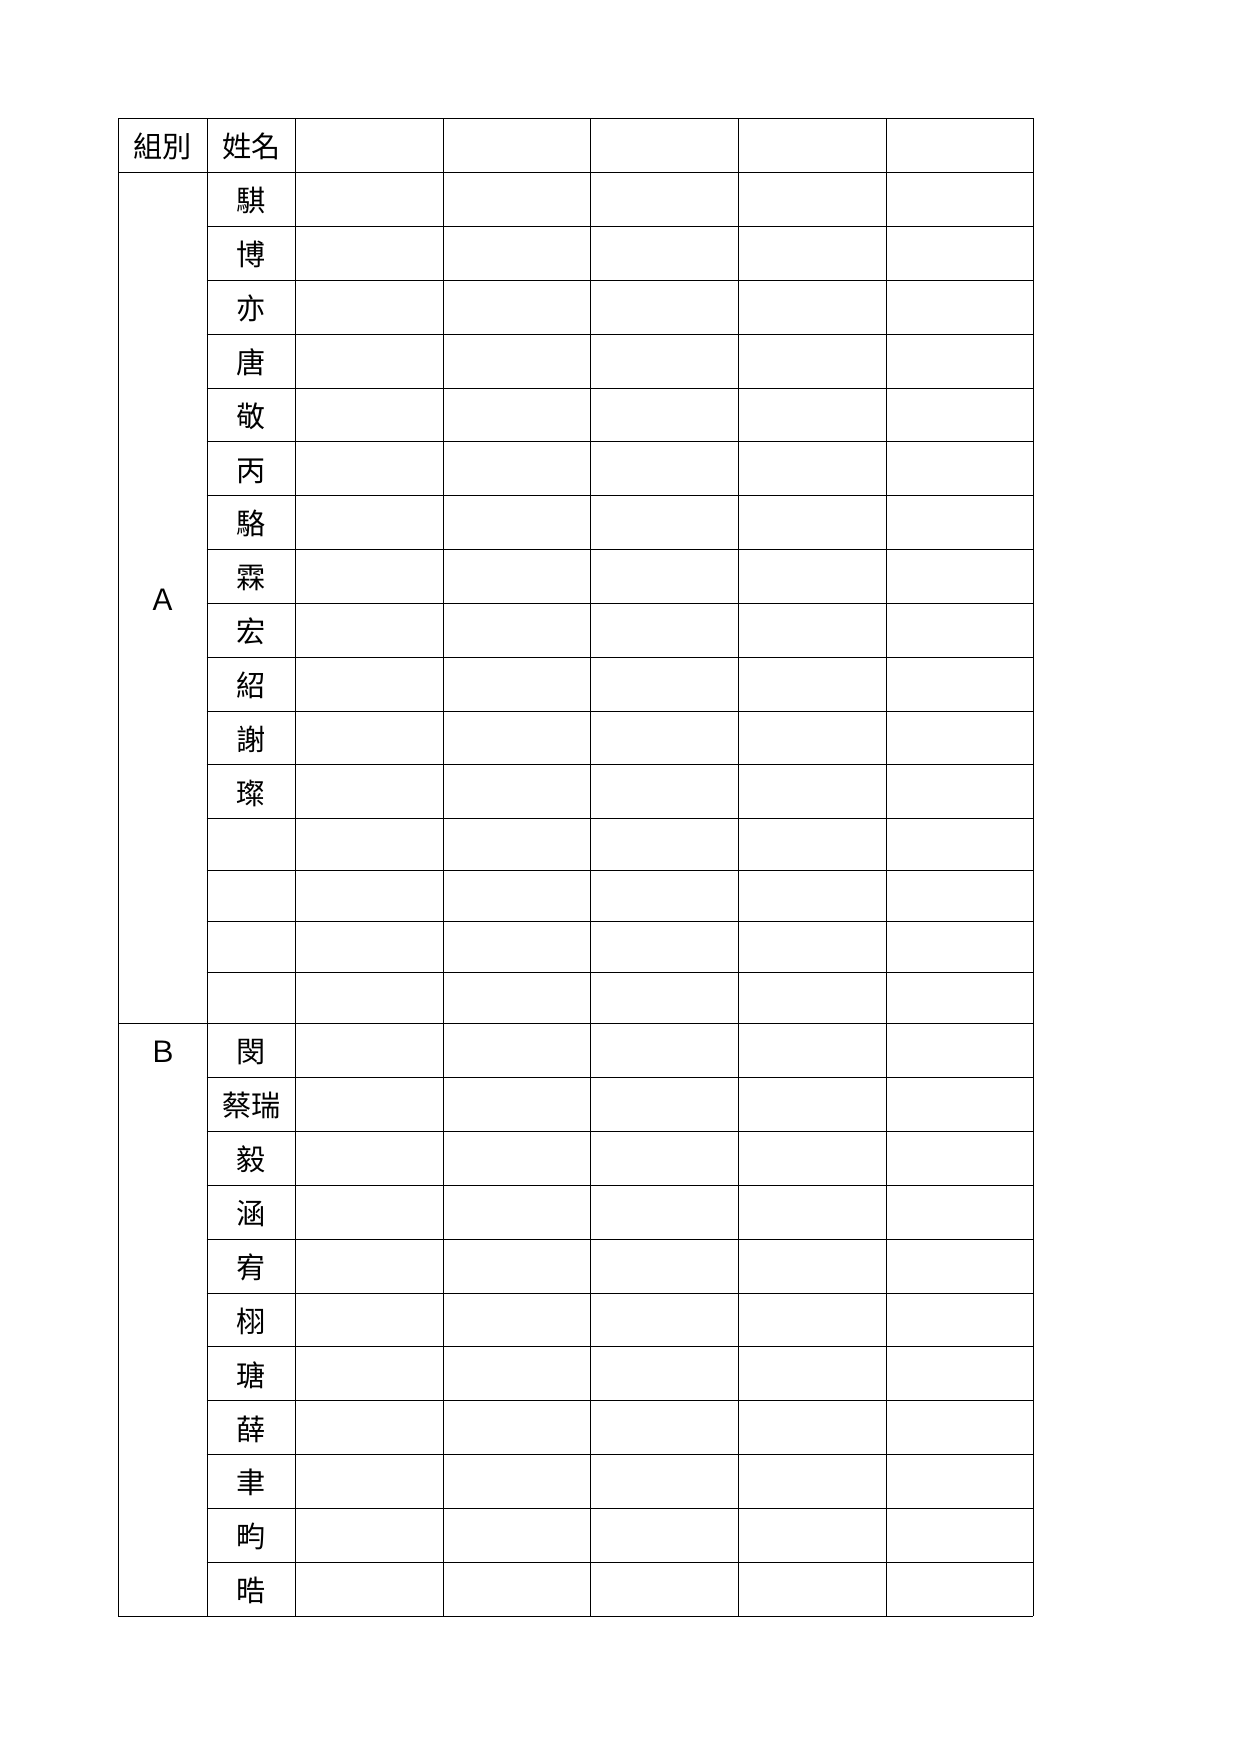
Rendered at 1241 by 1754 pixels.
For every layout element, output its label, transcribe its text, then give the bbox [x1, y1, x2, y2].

table_cell [296, 173, 443, 226]
table_cell [591, 658, 738, 711]
table_cell [887, 1294, 1033, 1346]
table_cell [444, 389, 590, 441]
table_cell [444, 1563, 590, 1616]
table_cell [887, 173, 1033, 226]
table_cell [591, 1401, 738, 1454]
table_cell [444, 922, 590, 972]
table_cell [444, 1455, 590, 1508]
table_cell [739, 335, 886, 387]
table_cell [739, 1240, 886, 1292]
table_cell 璨 [208, 765, 295, 818]
table_cell [887, 658, 1033, 711]
table_cell [296, 227, 443, 280]
table_cell [444, 335, 590, 387]
table_cell [296, 819, 443, 869]
table_cell [296, 1240, 443, 1292]
table_cell 毅 [208, 1132, 295, 1185]
table_header [739, 119, 886, 172]
table_cell [887, 871, 1033, 921]
table_cell [887, 973, 1033, 1023]
table_cell [887, 281, 1033, 333]
table_cell [887, 1401, 1033, 1454]
table_cell [591, 604, 738, 657]
table_cell [296, 281, 443, 333]
table_cell [739, 1563, 886, 1616]
table_cell [887, 922, 1033, 972]
table_cell [887, 335, 1033, 387]
table_cell [887, 1132, 1033, 1185]
table_cell [296, 922, 443, 972]
table_cell [296, 550, 443, 603]
table_cell [444, 1401, 590, 1454]
table_cell [591, 227, 738, 280]
table_cell [591, 496, 738, 549]
table_cell [739, 819, 886, 869]
table_cell [444, 496, 590, 549]
table_cell [739, 1294, 886, 1346]
table_header [591, 119, 738, 172]
table_cell [591, 1186, 738, 1239]
table_cell [296, 335, 443, 387]
table_cell 唐 [208, 335, 295, 387]
table_cell Ｂ [119, 1024, 207, 1616]
table_cell [887, 550, 1033, 603]
table_cell [444, 604, 590, 657]
table_cell [591, 819, 738, 869]
table_cell [591, 1347, 738, 1400]
table_cell 畇 [208, 1509, 295, 1562]
table_cell 紹 [208, 658, 295, 711]
table_cell [296, 712, 443, 764]
table_cell [444, 1240, 590, 1292]
table_cell [296, 1455, 443, 1508]
table_cell [296, 1024, 443, 1077]
table_cell [296, 1563, 443, 1616]
table_cell [739, 1132, 886, 1185]
table_cell [739, 1347, 886, 1400]
table_cell [444, 1294, 590, 1346]
table_cell [739, 173, 886, 226]
table_header 組別 [119, 119, 207, 172]
table_cell [887, 1186, 1033, 1239]
table_cell 霖 [208, 550, 295, 603]
table_cell [444, 658, 590, 711]
table_cell [887, 1563, 1033, 1616]
table_cell [739, 442, 886, 495]
table_cell [739, 712, 886, 764]
table_cell 蔡瑞 [208, 1078, 295, 1131]
table_cell 博 [208, 227, 295, 280]
table_cell [739, 922, 886, 972]
table_cell [444, 973, 590, 1023]
table_cell [739, 281, 886, 333]
table_cell [296, 871, 443, 921]
table_cell [444, 871, 590, 921]
table_cell [591, 765, 738, 818]
table_cell [739, 227, 886, 280]
table_cell [887, 1240, 1033, 1292]
table_cell [591, 281, 738, 333]
table_cell [591, 1294, 738, 1346]
table_cell 謝 [208, 712, 295, 764]
table_cell [296, 658, 443, 711]
table_cell [208, 922, 295, 972]
table_cell [444, 227, 590, 280]
table_cell [739, 973, 886, 1023]
table_cell [739, 871, 886, 921]
table_cell [887, 819, 1033, 869]
table_cell [296, 604, 443, 657]
table_cell [739, 1078, 886, 1131]
table_cell [887, 765, 1033, 818]
table_cell [444, 1024, 590, 1077]
table_cell 亦 [208, 281, 295, 333]
table_cell [887, 1078, 1033, 1131]
table_cell 駱 [208, 496, 295, 549]
table_cell [739, 658, 886, 711]
table_cell [887, 1024, 1033, 1077]
table_cell [591, 1240, 738, 1292]
table_cell [591, 550, 738, 603]
table_cell [887, 1455, 1033, 1508]
table_cell [739, 550, 886, 603]
table_cell [296, 389, 443, 441]
table_cell [591, 1455, 738, 1508]
table_cell 敬 [208, 389, 295, 441]
table_cell [296, 1132, 443, 1185]
table_cell [887, 389, 1033, 441]
table_cell 瑭 [208, 1347, 295, 1400]
table_cell 丙 [208, 442, 295, 495]
table_cell [887, 712, 1033, 764]
table_cell 宏 [208, 604, 295, 657]
table_cell [208, 973, 295, 1023]
table_cell [591, 871, 738, 921]
table_cell [591, 335, 738, 387]
table_cell 閔 [208, 1024, 295, 1077]
table_cell 晧 [208, 1563, 295, 1616]
table_cell [444, 765, 590, 818]
table_cell 薛 [208, 1401, 295, 1454]
table_cell [296, 1186, 443, 1239]
table_cell [296, 765, 443, 818]
table_cell [887, 442, 1033, 495]
table_cell 栩 [208, 1294, 295, 1346]
table_cell [444, 281, 590, 333]
table_cell [887, 1347, 1033, 1400]
table_cell [444, 1347, 590, 1400]
table_cell [739, 604, 886, 657]
table_cell [887, 604, 1033, 657]
table_cell [444, 1509, 590, 1562]
table_cell [296, 496, 443, 549]
table_cell [739, 1186, 886, 1239]
table_cell [208, 871, 295, 921]
table_header 姓名 [208, 119, 295, 172]
table_header [444, 119, 590, 172]
table_cell [739, 765, 886, 818]
table_cell [739, 1024, 886, 1077]
table_cell [444, 1078, 590, 1131]
table_cell [591, 1078, 738, 1131]
table_cell [208, 819, 295, 869]
table_cell [444, 819, 590, 869]
table_cell 宥 [208, 1240, 295, 1292]
table_header [296, 119, 443, 172]
table_cell [887, 1509, 1033, 1562]
table_cell [739, 389, 886, 441]
table_cell [296, 1347, 443, 1400]
table_cell [739, 496, 886, 549]
table_cell [887, 227, 1033, 280]
table_cell 騏 [208, 173, 295, 226]
table_cell [296, 442, 443, 495]
table_cell Ａ [119, 173, 207, 1023]
table_cell [591, 389, 738, 441]
table_cell [591, 922, 738, 972]
table_cell 涵 [208, 1186, 295, 1239]
table_cell [739, 1401, 886, 1454]
table_cell [739, 1455, 886, 1508]
table_cell [296, 1078, 443, 1131]
table_cell [444, 173, 590, 226]
table_cell [591, 1563, 738, 1616]
table_cell [296, 1509, 443, 1562]
table_cell [444, 712, 590, 764]
table_cell [591, 173, 738, 226]
table_cell [591, 712, 738, 764]
table_cell [444, 550, 590, 603]
table_cell [591, 442, 738, 495]
table_cell [296, 1294, 443, 1346]
table_cell [739, 1509, 886, 1562]
table_cell [591, 973, 738, 1023]
table_cell [296, 973, 443, 1023]
table_cell [591, 1132, 738, 1185]
table_cell [444, 1186, 590, 1239]
table_cell [296, 1401, 443, 1454]
table_cell [444, 442, 590, 495]
table_header [887, 119, 1033, 172]
table_cell [444, 1132, 590, 1185]
table_cell [591, 1509, 738, 1562]
table_cell [591, 1024, 738, 1077]
table_cell 聿 [208, 1455, 295, 1508]
table_cell [887, 496, 1033, 549]
